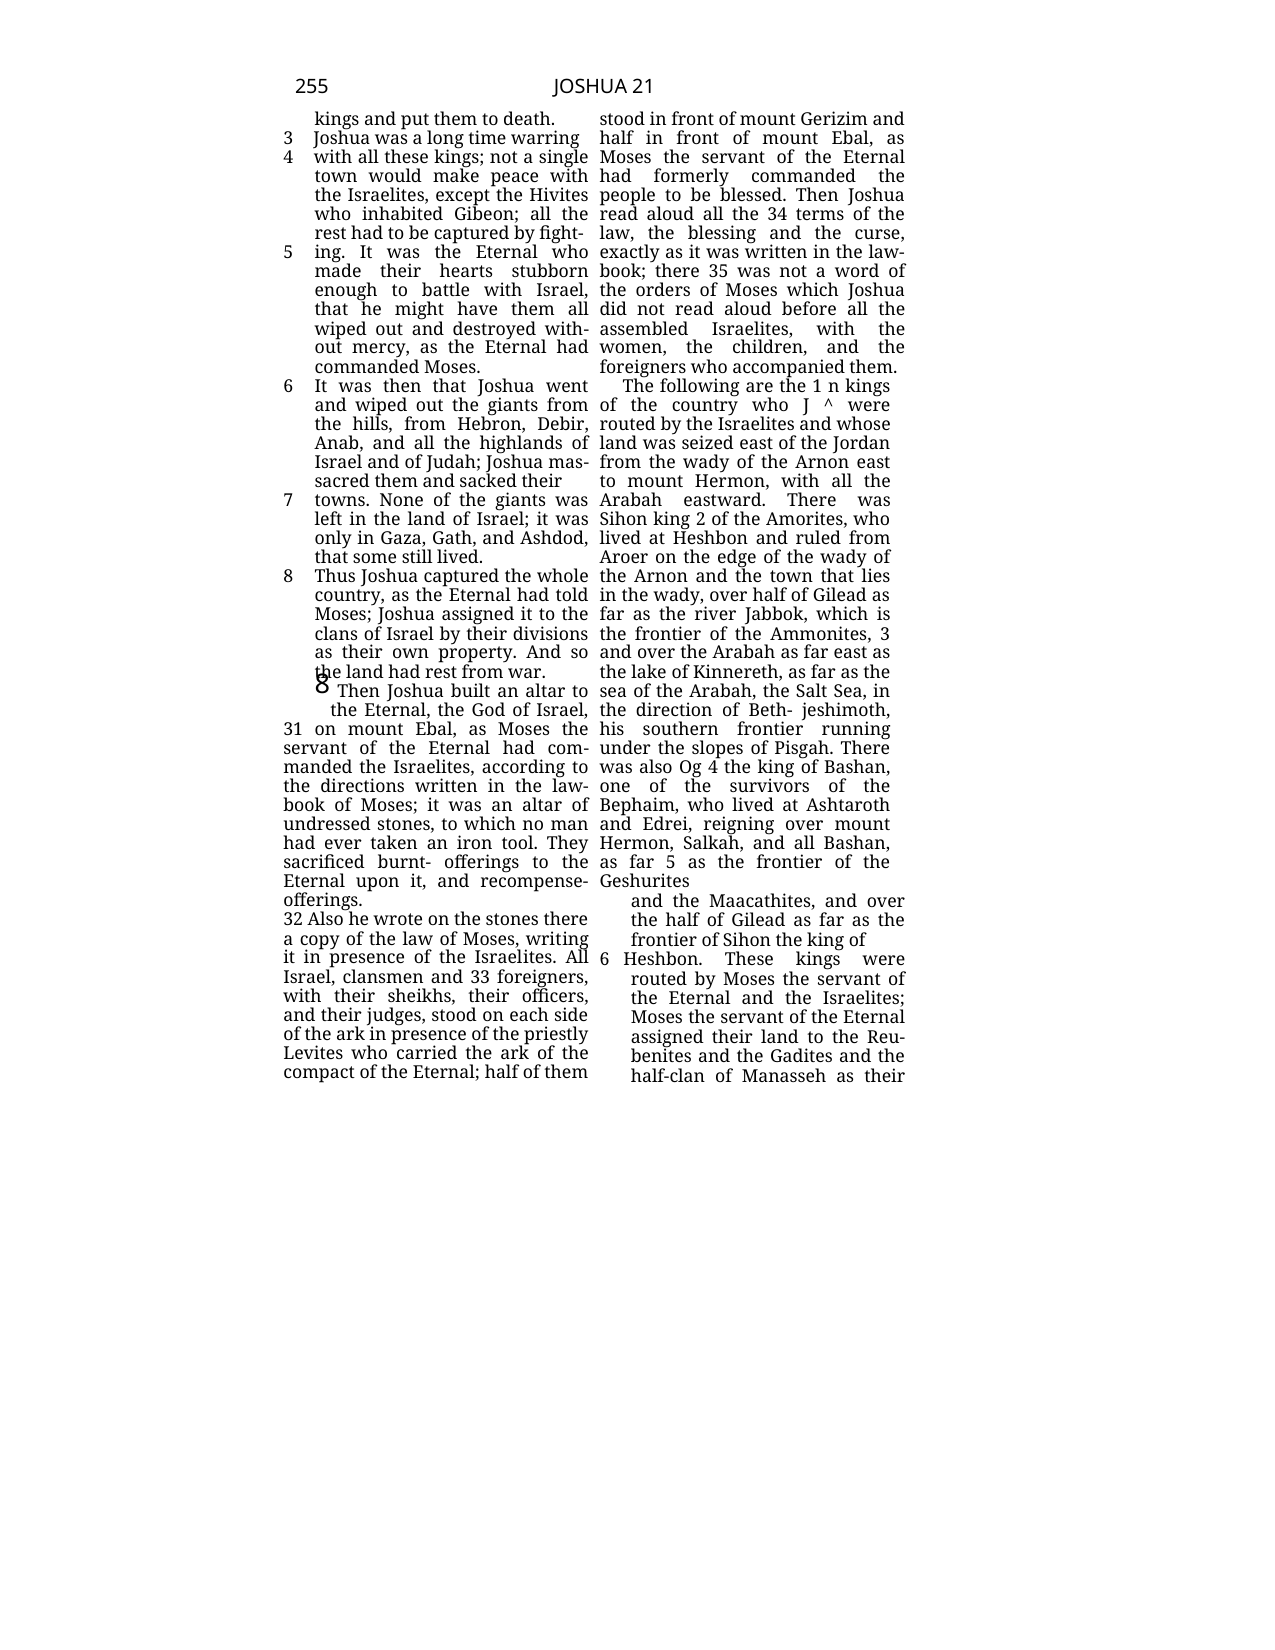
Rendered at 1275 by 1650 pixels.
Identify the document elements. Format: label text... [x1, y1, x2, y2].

list towns. None of the giants was left in the land of Israel; it was only in Gaza, Gath, and Ashdod, that some still lived. [283, 491, 589, 567]
text The following are the 1 n kings of the country who J ^ were routed by the Israelites and whose land was seized east of the Jordan from the wady of the Arnon east to mount Her­mon, with all the Arabah east­ward. There was Sihon king 2 of the Amorites, who lived at Heshbon and ruled from Aroer on the edge of the wady of the Arnon and the town that lies in the wady, over half of Gilead as far as the river Jabbok, which is the frontier of the Ammonites, 3 and over the Arabah as far east as the lake of Kinnereth, as far as the sea of the Arabah, the Salt Sea, in the direction of Beth- jeshimoth, his southern frontier running under the slopes of Pisgah. There was also Og 4 the king of Bashan, one of the survivors of the Bephaim, who lived at Ashtaroth and Edrei, reigning over mount Hermon, Salkah, and all Bashan, as far 5 as the frontier of the Geshurites [599, 377, 891, 892]
list Joshua was a long time warring [283, 129, 589, 148]
list kings and put them to death. [283, 110, 589, 129]
text stood in front of mount Gerizim and half in front of mount Ebal, as Moses the servant of the Eternal had formerly com­manded the people to be blessed. Then Joshua read aloud all the 34 terms of the law, the blessing and the curse, exactly as it was written in the law-book; there 35 was not a word of the orders of Moses which Joshua did not read aloud before all the assem­bled Israelites, with the women, the children, and the foreigners who accompanied them. [599, 110, 905, 377]
list Heshbon. These kings were routed by Moses the servant of the Eternal and the Israelites; Moses the servant of the Eternal assigned their land to the Reu- benites and the Gadites and the half-clan of Manasseh as their [599, 950, 905, 1086]
list It was then that Joshua went and wiped out the giants from the hills, from Hebron, Debir, Anab, and all the highlands of Israel and of Judah; Joshua mas­sacred them and sacked their [283, 377, 589, 491]
text and the Maacathites, and over the half of Gilead as far as the frontier of Sihon the king of [631, 892, 905, 950]
list Thus Joshua captured the whole country, as the Eternal had told Moses; Joshua assigned it to the clans of Israel by their divisions as their own property. And so the land had rest from war. [283, 567, 589, 682]
text 8 Then Joshua built an altar to the Eternal, the God of Israel, 31 on mount Ebal, as Moses the servant of the Eternal had com­manded the Israelites, according to the directions written in the law-book of Moses; it was an altar of undressed stones, to which no man had ever taken an iron tool. They sacrificed burnt- offerings to the Eternal upon it, and recompense-offerings. [283, 682, 589, 911]
text 32 Also he wrote on the stones there a copy of the law of Moses, writ­ing it in presence of the Israel­ites. All Israel, clansmen and 33 foreigners, with their sheikhs, their officers, and their judges, stood on each side of the ark in presence of the priestly Levites who carried the ark of the com­pact of the Eternal; half of them [283, 911, 589, 1082]
list ing. It was the Eternal who made their hearts stubborn enough to battle with Israel, that he might have them all wiped out and destroyed with­out mercy, as the Eternal had commanded Moses. [283, 243, 589, 377]
list with all these kings; not a single town would make peace with the Israelites, except the Hivites who inhabited Gibeon; all the rest had to be captured by fight- [283, 148, 589, 243]
